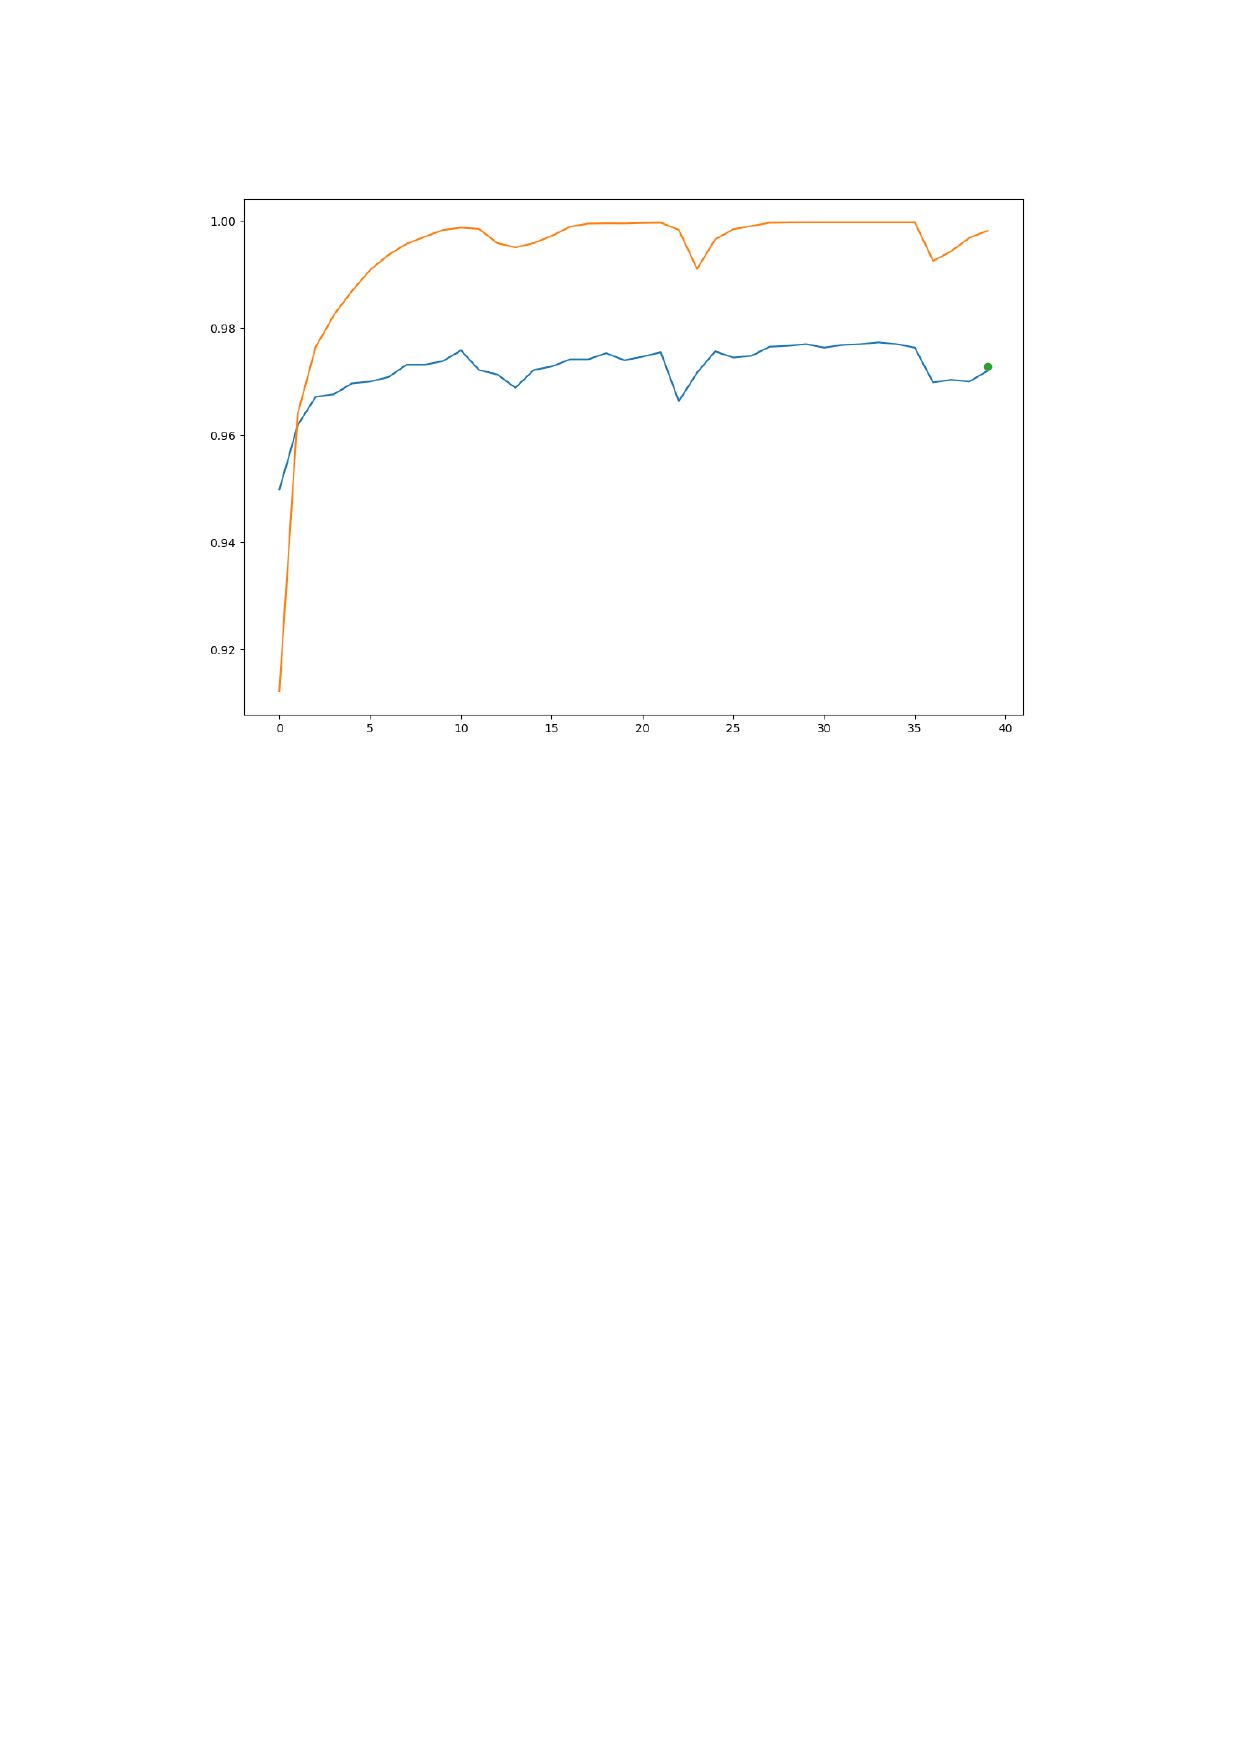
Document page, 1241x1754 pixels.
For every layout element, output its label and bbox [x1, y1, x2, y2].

picture [118, 118, 1123, 788]
